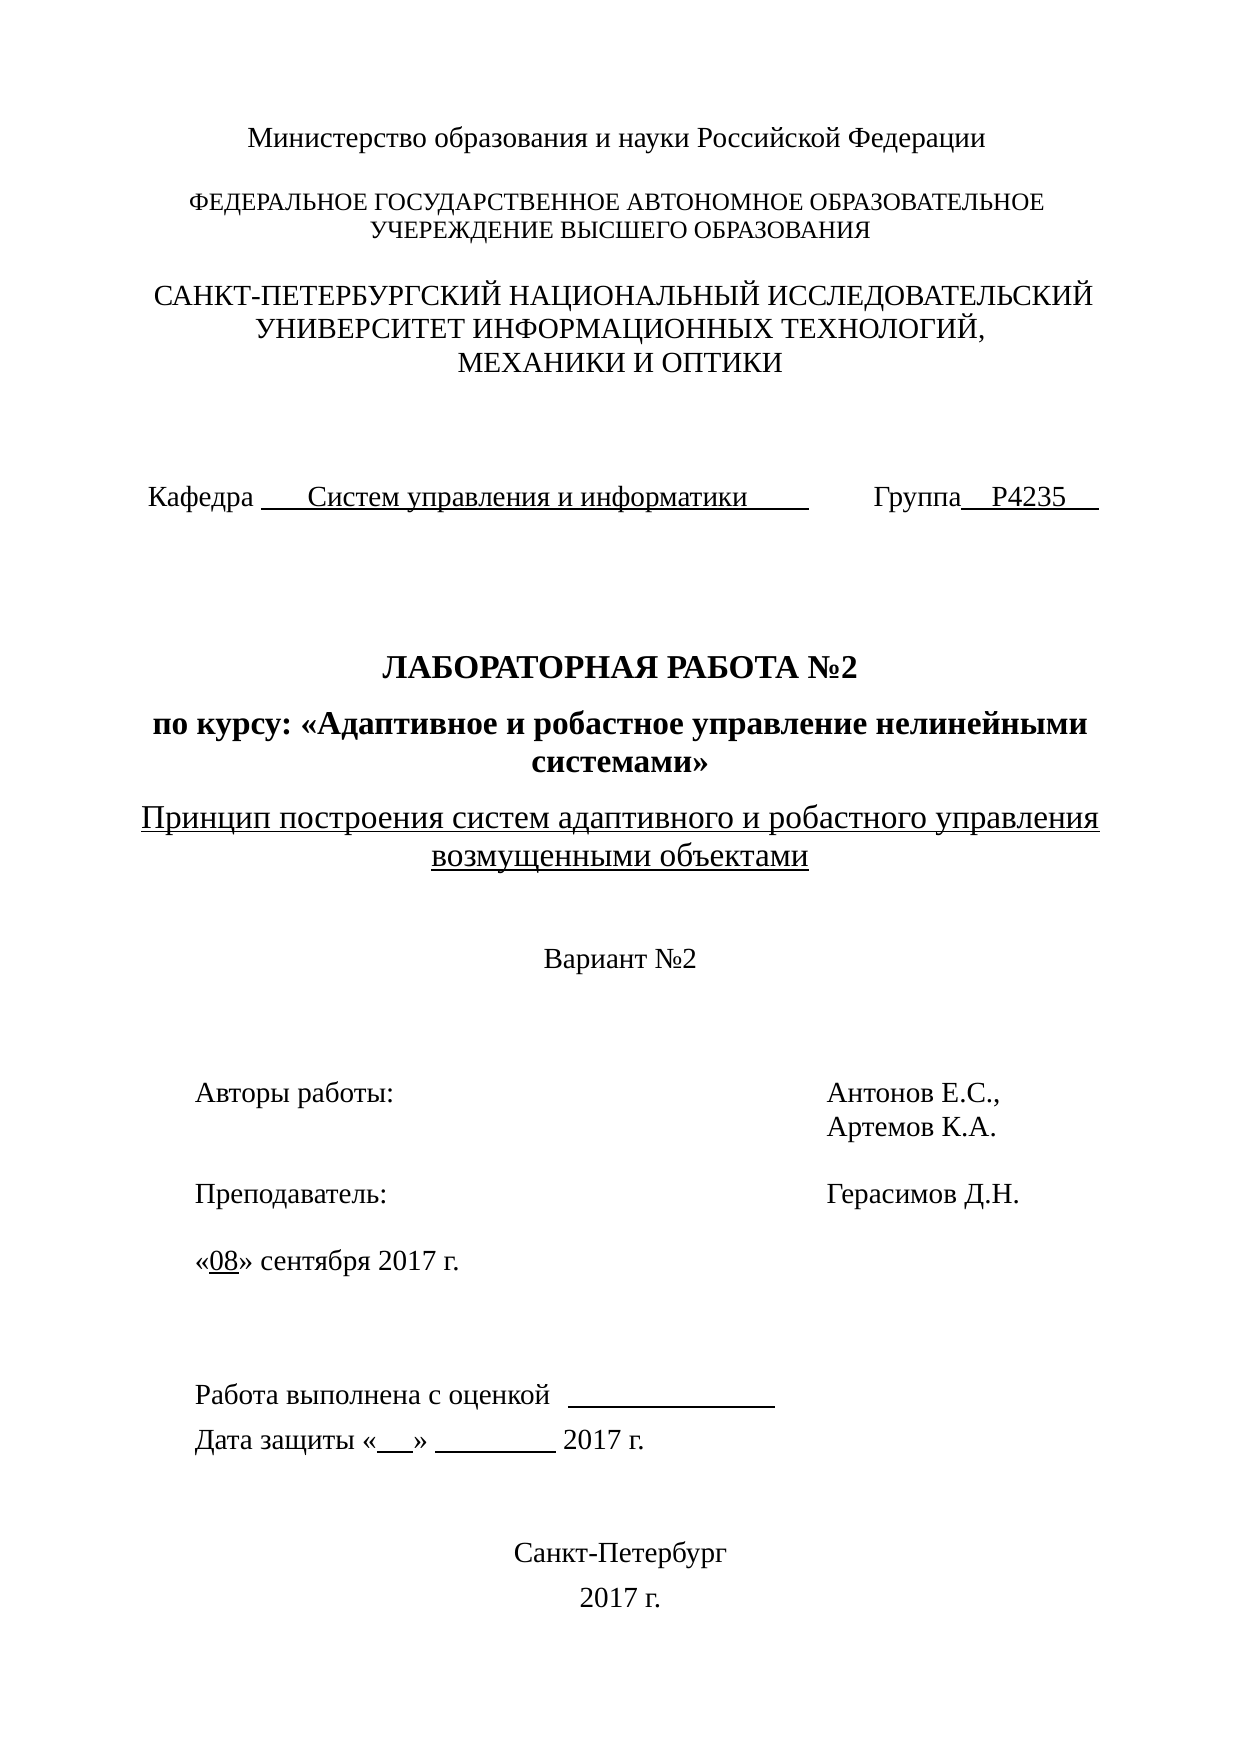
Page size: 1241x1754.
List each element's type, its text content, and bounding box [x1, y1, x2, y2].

text Вариант №2 [118, 941, 1122, 974]
text ЛАБОРАТОРНАЯ РАБОТА №2 [118, 647, 1122, 685]
text ФЕДЕРАЛЬНОЕ ГОСУДАРСТВЕННОЕ АВТОНОМНОЕ ОБРАЗОВАТЕЛЬНОЕ УЧЕРЕЖДЕНИЕ ВЫСШЕГО ОБРАЗОВАНИЯ [118, 187, 1122, 244]
text 2017 г. [118, 1580, 1122, 1614]
text Министерство образования и науки Российской Федерации [118, 120, 1122, 153]
text Артемов К.А. [118, 1109, 1122, 1142]
text Работа выполнена с оценкой [118, 1377, 1122, 1411]
text Авторы работы: Антонов Е.С., [118, 1075, 1122, 1109]
text по курсу: «Адаптивное и робастное управление нелинейными системами» [118, 703, 1122, 779]
text Принцип построения систем адаптивного и робастного управления возмущенными объектами [118, 797, 1122, 874]
text Кафедра Систем управления и информатики Группа P4235 [118, 479, 1122, 513]
text Преподаватель: Герасимов Д.Н. [118, 1176, 1122, 1209]
text Дата защиты « » 2017 г. [118, 1422, 1122, 1456]
text Санкт-Петербург [118, 1535, 1122, 1568]
text «08» сентября 2017 г. [118, 1243, 1122, 1276]
text САНКТ-ПЕТЕРБУРГСКИЙ НАЦИОНАЛЬНЫЙ ИССЛЕДОВАТЕЛЬСКИЙ УНИВЕРСИТЕТ ИНФОРМАЦИОННЫХ ТЕХНОЛОГИЙ, МЕХАНИКИ И ОПТИКИ [118, 278, 1122, 378]
